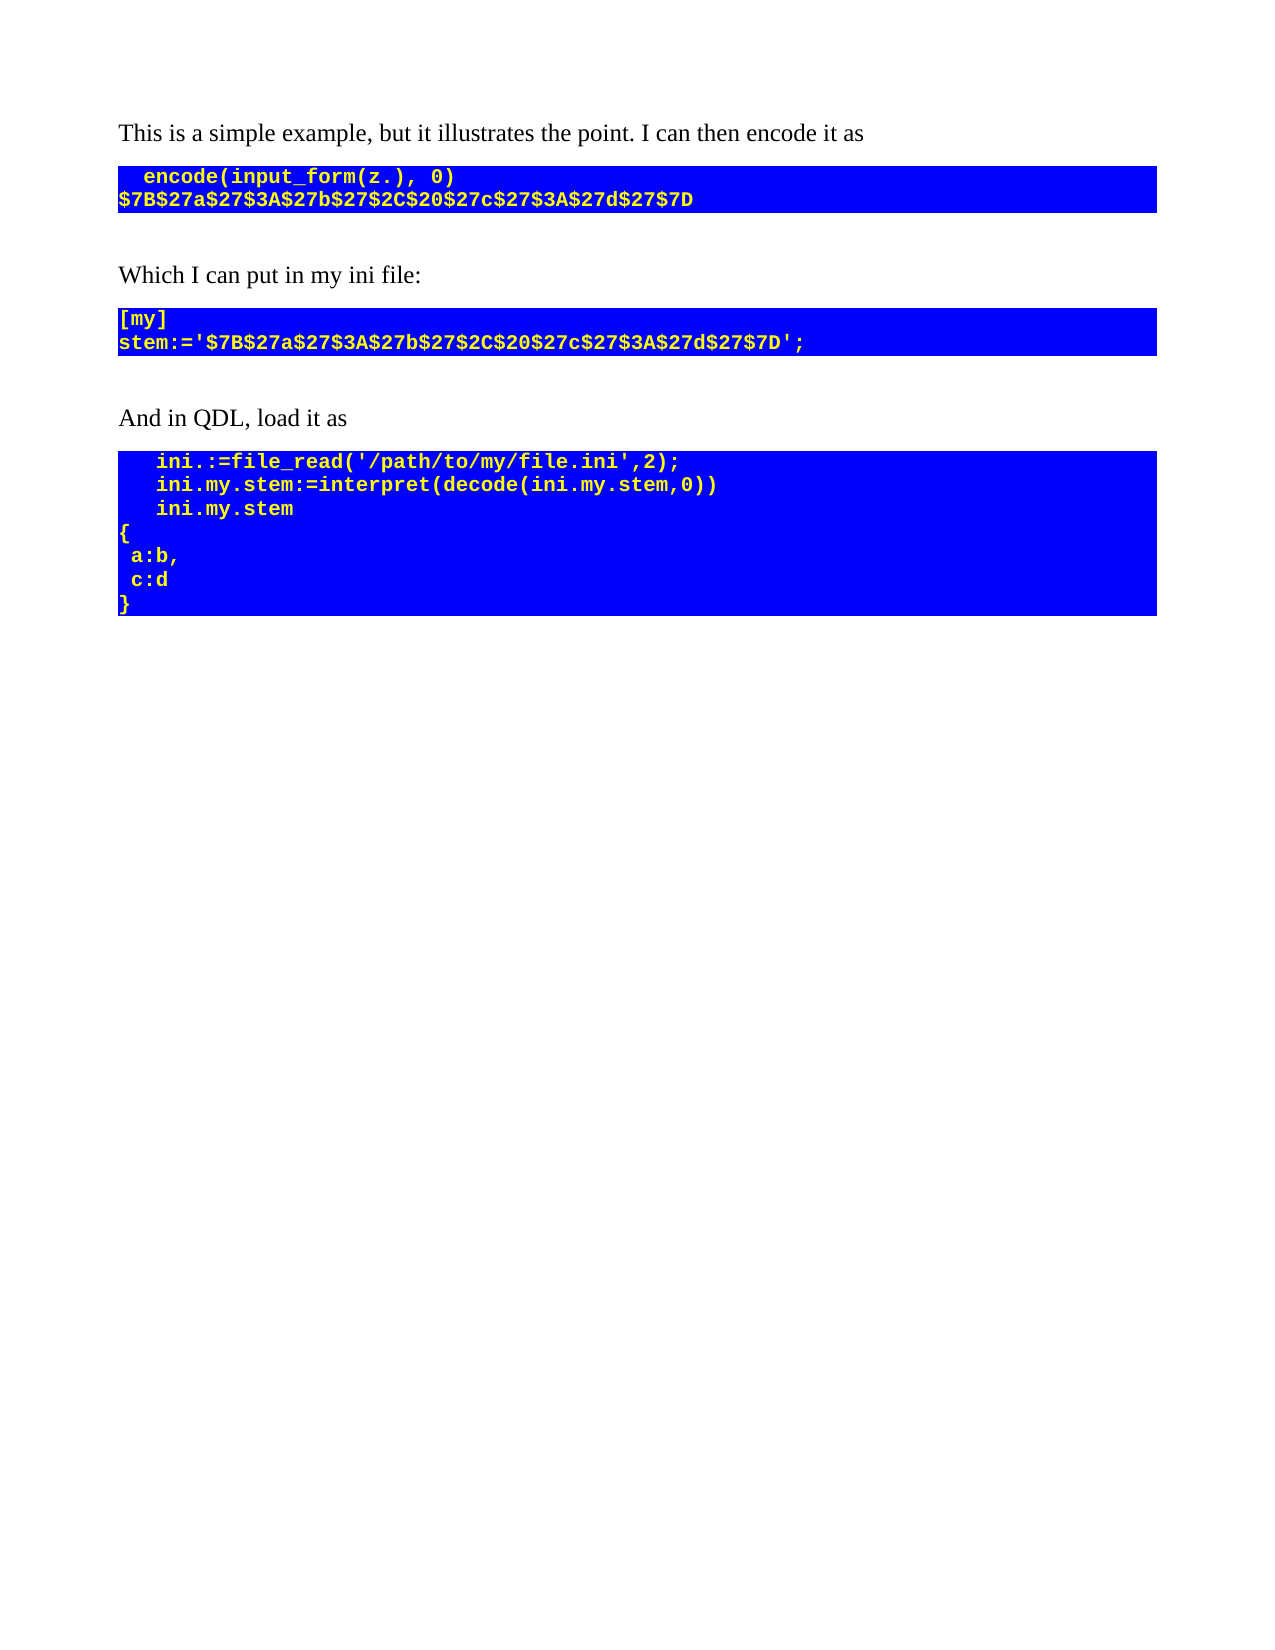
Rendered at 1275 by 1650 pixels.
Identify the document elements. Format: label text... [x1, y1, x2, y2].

text ini.my.stem [118, 498, 1157, 522]
text ini.my.stem:=interpret(decode(ini.my.stem,0)) [118, 474, 1157, 498]
text encode(input_form(z.), 0) [118, 166, 1157, 189]
text And in QDL, load it as [118, 403, 1157, 432]
text Which I can put in my ini file: [118, 261, 1157, 289]
text c:d [118, 569, 1157, 593]
text { [118, 522, 1157, 545]
text ini.:=file_read('/path/to/my/file.ini',2); [118, 451, 1157, 474]
text } [118, 593, 1157, 616]
text This is a simple example, but it illustrates the point. I can then encode it as [118, 118, 1157, 147]
text [my] [118, 308, 1157, 332]
text $7B$27a$27$3A$27b$27$2C$20$27c$27$3A$27d$27$7D [118, 189, 1157, 213]
text a:b, [118, 545, 1157, 569]
text stem:='$7B$27a$27$3A$27b$27$2C$20$27c$27$3A$27d$27$7D'; [118, 332, 1157, 356]
